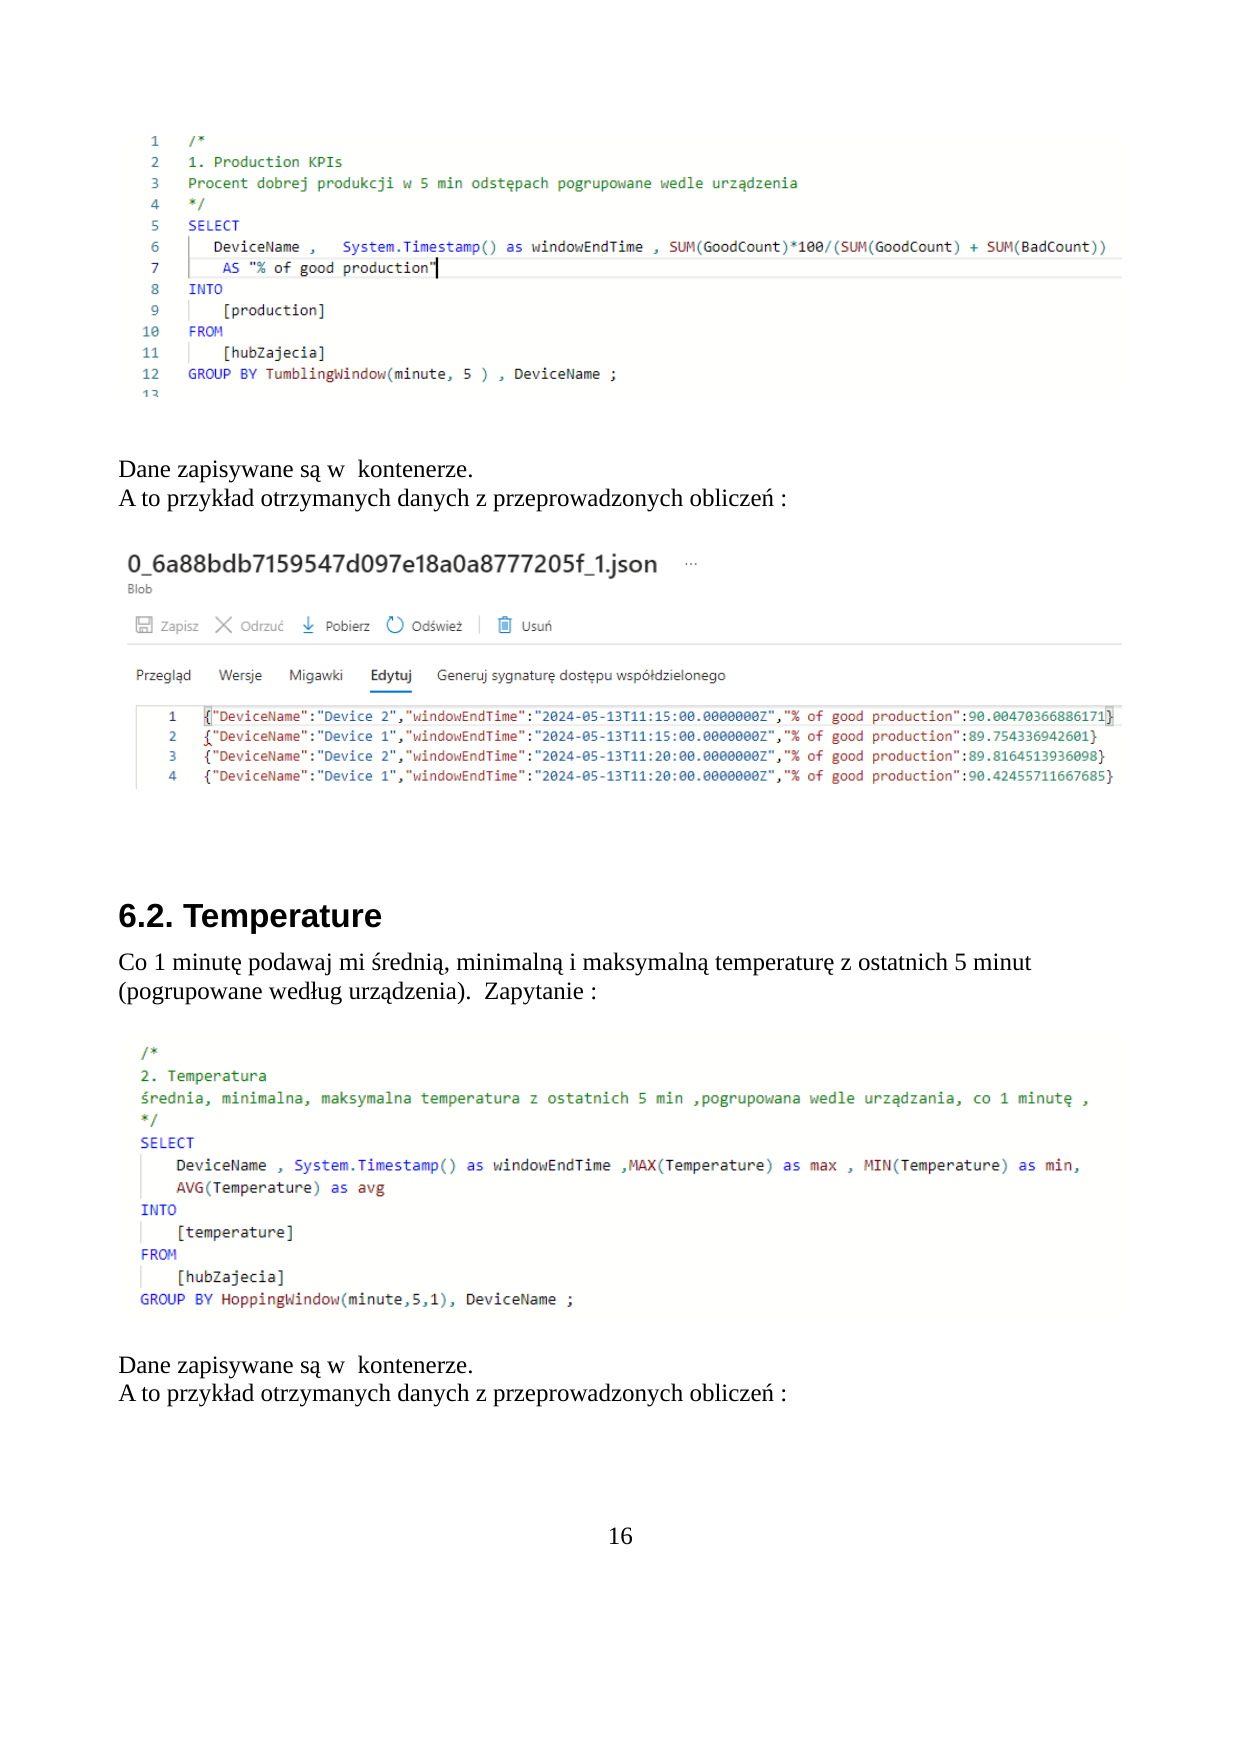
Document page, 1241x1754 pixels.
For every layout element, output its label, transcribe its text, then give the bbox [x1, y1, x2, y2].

text Dane zapisywane są w kontenerze. [118, 454, 1122, 483]
text Dane zapisywane są w kontenerze. [118, 1350, 1122, 1378]
text A to przykład otrzymanych danych z przeprowadzonych obliczeń : [118, 483, 1122, 512]
text A to przykład otrzymanych danych z przeprowadzonych obliczeń : [118, 1378, 1122, 1407]
subtitle 6.2. Temperature [118, 896, 1122, 934]
picture [118, 540, 1123, 789]
picture [118, 136, 1123, 397]
picture [118, 1033, 1123, 1321]
text Co 1 minutę podawaj mi średnią, minimalną i maksymalną temperaturę z ostatnich 5 minut (pogrupowane według urządzenia). Zapytanie : [118, 947, 1122, 1004]
